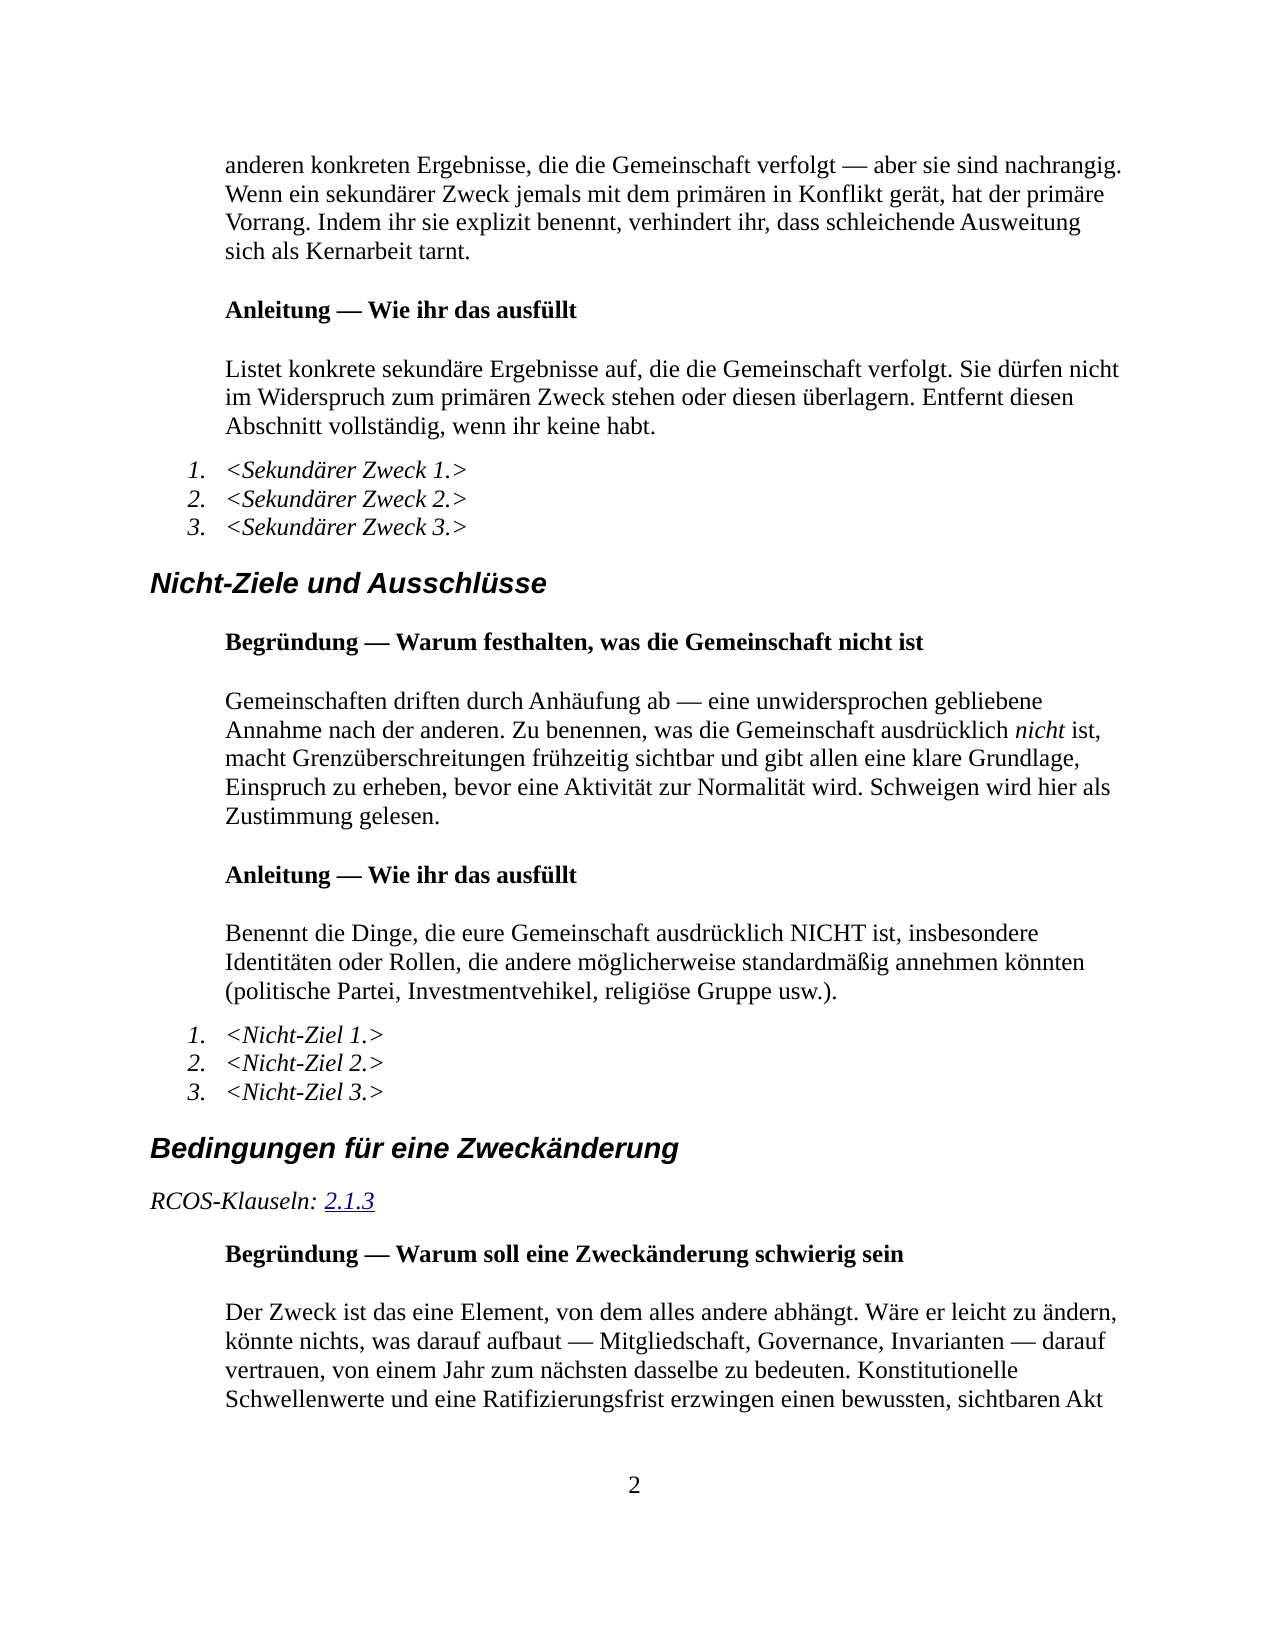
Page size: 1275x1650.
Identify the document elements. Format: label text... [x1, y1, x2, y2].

list <Sekundärer Zweck 1.> [187, 455, 1125, 484]
text anderen konkreten Ergebnisse, die die Gemeinschaft verfolgt — aber sie sind nachrangig. Wenn ein sekundärer Zweck jemals mit dem primären in Konflikt gerät, hat der primäre Vorrang. Indem ihr sie explizit benennt, verhindert ihr, dass schleichende Ausweitung sich als Kernarbeit tarnt. [225, 150, 1125, 265]
list <Sekundärer Zweck 3.> [187, 512, 1125, 541]
text RCOS-Klauseln: 2.1.3 [150, 1186, 1125, 1215]
text Listet konkrete sekundäre Ergebnisse auf, die die Gemeinschaft verfolgt. Sie dürfen nicht im Widerspruch zum primären Zweck stehen oder diesen überlagern. Entfernt diesen Abschnitt vollständig, wenn ihr keine habt. [225, 354, 1125, 440]
text Der Zweck ist das eine Element, von dem alles andere abhängt. Wäre er leicht zu ändern, könnte nichts, was darauf aufbaut — Mitgliedschaft, Governance, Invarianten — darauf vertrauen, von einem Jahr zum nächsten dasselbe zu bedeuten. Konstitutionelle Schwellenwerte und eine Ratifizierungsfrist erzwingen einen bewussten, sichtbaren Akt [225, 1297, 1125, 1412]
text Begründung — Warum soll eine Zweckänderung schwierig sein [225, 1239, 1125, 1267]
subtitle Nicht-Ziele und Ausschlüsse [150, 566, 1125, 600]
text Anleitung — Wie ihr das ausfüllt [225, 295, 1125, 324]
text Begründung — Warum festhalten, was die Gemeinschaft nicht ist [225, 627, 1125, 656]
list <Nicht-Ziel 1.> [187, 1020, 1125, 1048]
text Anleitung — Wie ihr das ausfüllt [225, 860, 1125, 888]
list <Nicht-Ziel 2.> [187, 1048, 1125, 1077]
text Gemeinschaften driften durch Anhäufung ab — eine unwidersprochen gebliebene Annahme nach der anderen. Zu benennen, was die Gemeinschaft ausdrücklich nicht ist, macht Grenzüberschreitungen frühzeitig sichtbar und gibt allen eine klare Grundlage, Einspruch zu erheben, bevor eine Aktivität zur Normalität wird. Schweigen wird hier als Zustimmung gelesen. [225, 686, 1125, 830]
list <Sekundärer Zweck 2.> [187, 484, 1125, 512]
text Benennt die Dinge, die eure Gemeinschaft ausdrücklich NICHT ist, insbesondere Identitäten oder Rollen, die andere möglicherweise standardmäßig annehmen könnten (politische Partei, Investmentvehikel, religiöse Gruppe usw.). [225, 918, 1125, 1005]
list <Nicht-Ziel 3.> [187, 1077, 1125, 1106]
subtitle Bedingungen für eine Zweckänderung [150, 1131, 1125, 1164]
